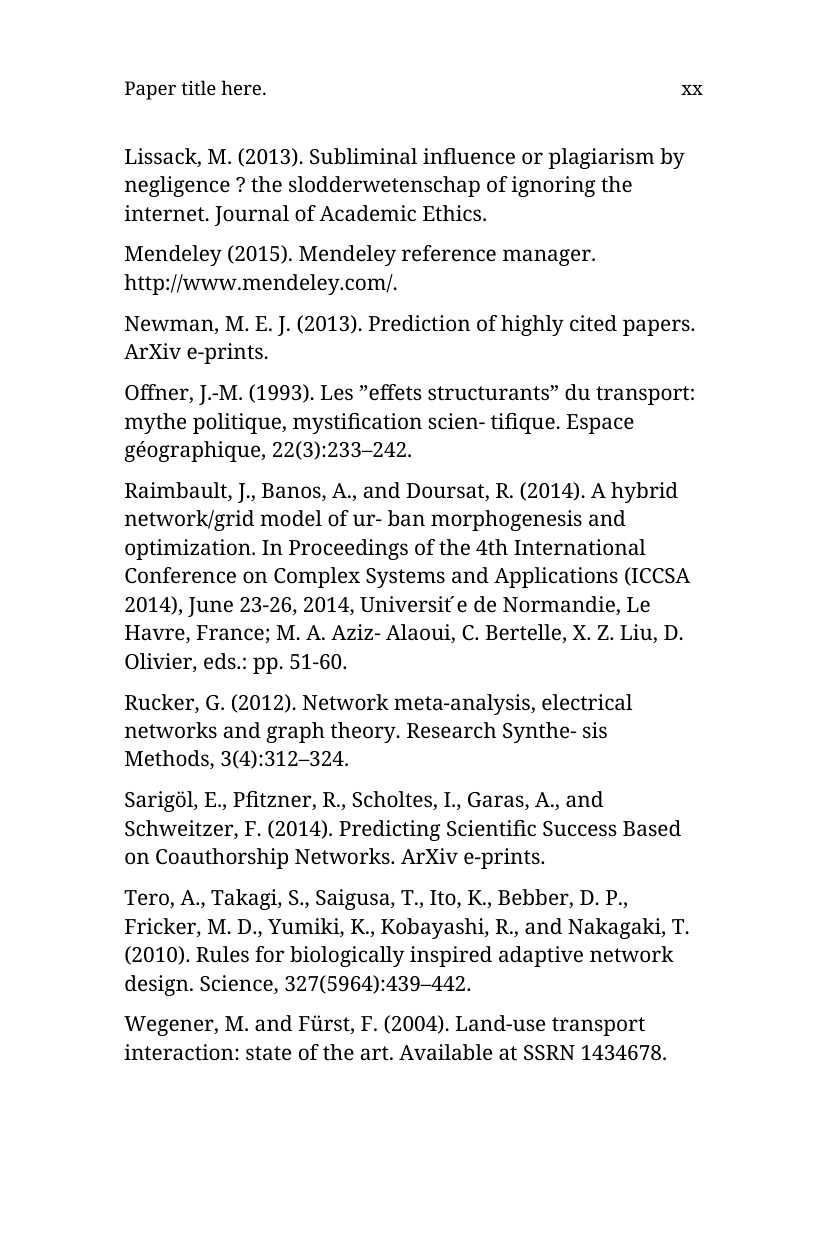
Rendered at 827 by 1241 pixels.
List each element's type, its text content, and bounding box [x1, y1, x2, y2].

text Wegener, M. and Fürst, F. (2004). Land-use transport interaction: state of the art. Available at SSRN 1434678. [124, 1009, 703, 1066]
text Tero, A., Takagi, S., Saigusa, T., Ito, K., Bebber, D. P., Fricker, M. D., Yumiki, K., Kobayashi, R., and Nakagaki, T. (2010). Rules for biologically inspired adaptive network design. Science, 327(5964):439–442. [124, 883, 703, 997]
text Raimbault, J., Banos, A., and Doursat, R. (2014). A hybrid network/grid model of ur- ban morphogenesis and optimization. In Proceedings of the 4th International Conference on Complex Systems and Applications (ICCSA 2014), June 23-26, 2014, Universit ́e de Normandie, Le Havre, France; M. A. Aziz- Alaoui, C. Bertelle, X. Z. Liu, D. Olivier, eds.: pp. 51-60. [124, 476, 703, 675]
text Newman, M. E. J. (2013). Prediction of highly cited papers. ArXiv e-prints. [124, 309, 703, 366]
text Mendeley (2015). Mendeley reference manager. http://www.mendeley.com/. [124, 239, 703, 296]
text Sarigöl, E., Pfitzner, R., Scholtes, I., Garas, A., and Schweitzer, F. (2014). Predicting Scientific Success Based on Coauthorship Networks. ArXiv e-prints. [124, 786, 703, 871]
text Lissack, M. (2013). Subliminal influence or plagiarism by negligence ? the slodderwetenschap of ignoring the internet. Journal of Academic Ethics. [124, 142, 703, 227]
text Offner, J.-M. (1993). Les ”effets structurants” du transport: mythe politique, mystification scien- tifique. Espace géographique, 22(3):233–242. [124, 378, 703, 464]
text Rucker, G. (2012). Network meta-analysis, electrical networks and graph theory. Research Synthe- sis Methods, 3(4):312–324. [124, 688, 703, 773]
